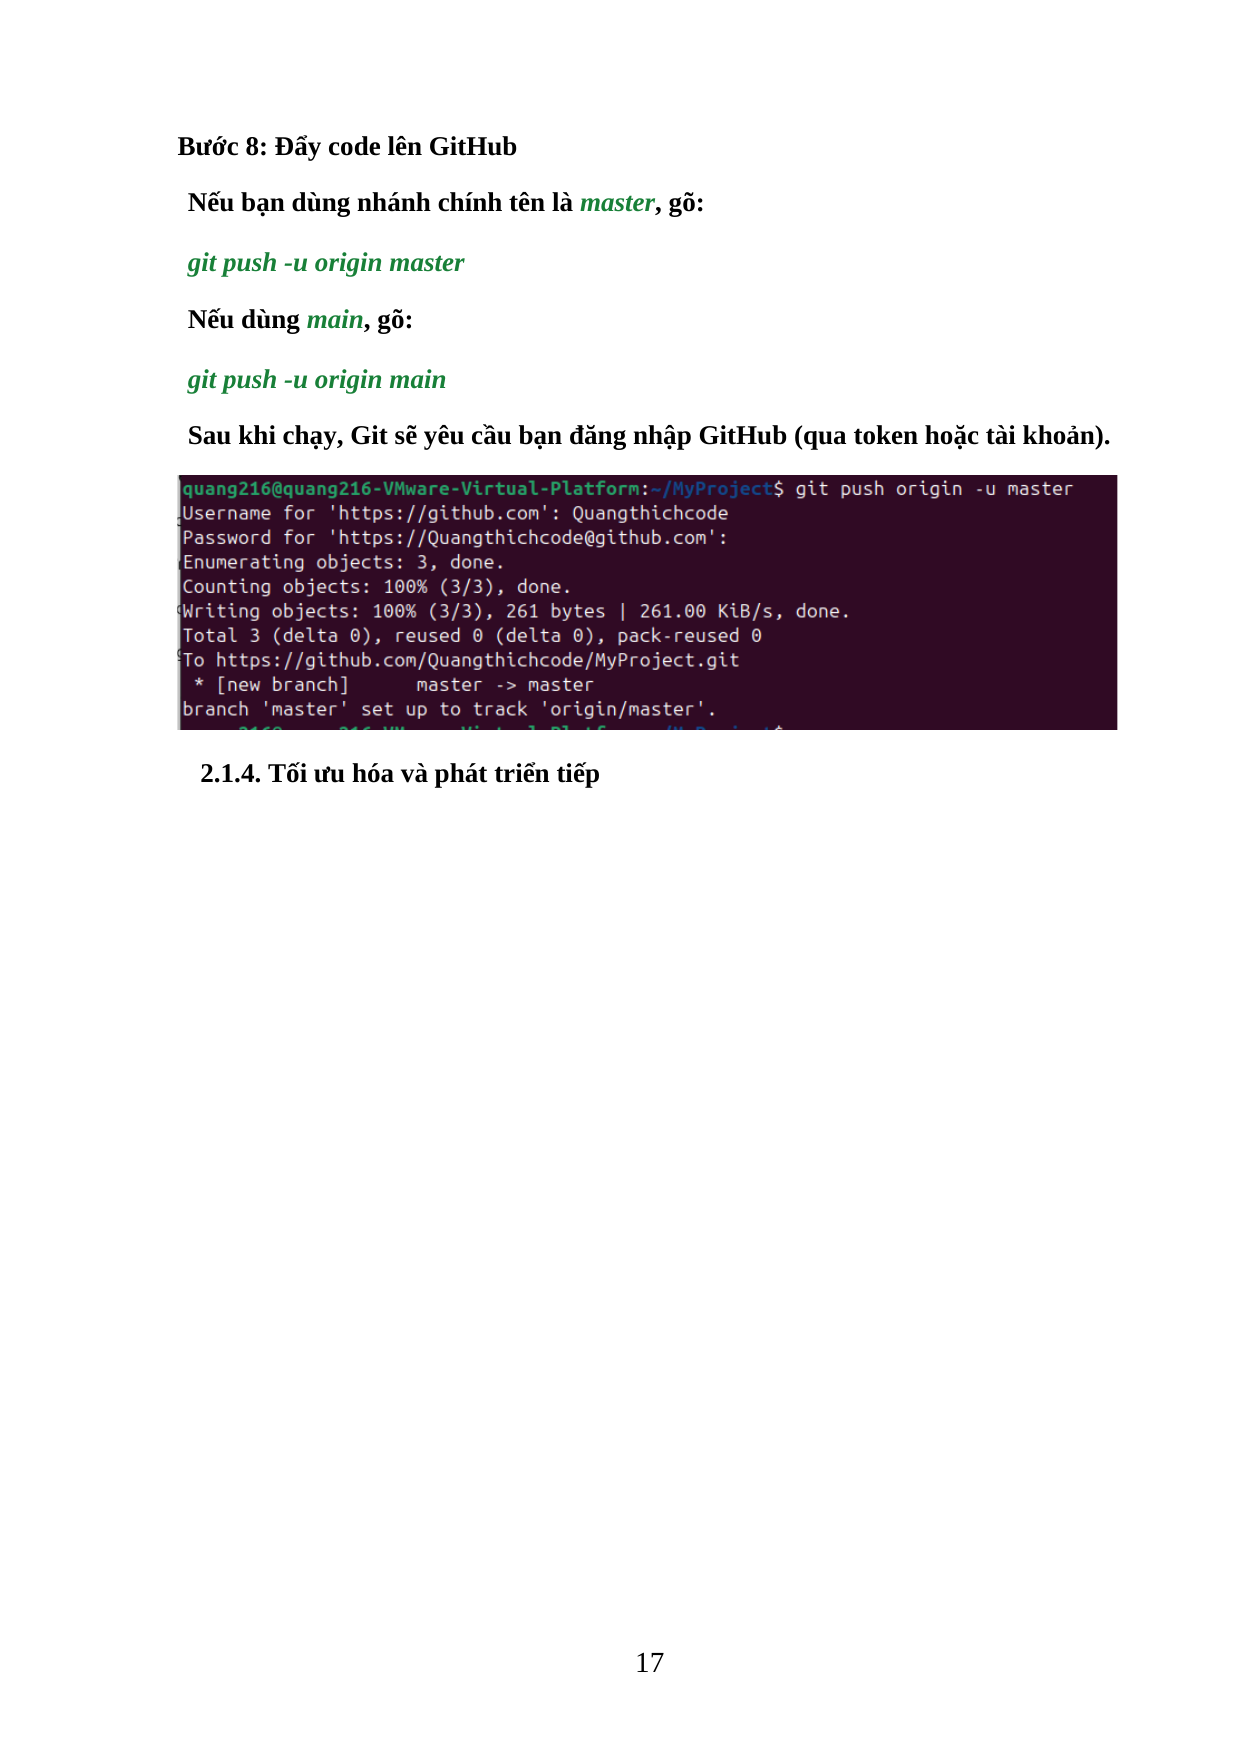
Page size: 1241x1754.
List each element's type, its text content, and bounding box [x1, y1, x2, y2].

subtitle Sau khi chạy, Git sẽ yêu cầu bạn đăng nhập GitHub (qua token hoặc tài khoản). [188, 419, 1122, 450]
subtitle Nếu dùng main, gõ: [188, 303, 1122, 334]
subtitle Bước 8: Đẩy code lên GitHub [177, 130, 1122, 161]
picture [177, 475, 1118, 730]
subtitle git push -u origin master [188, 247, 1122, 278]
subtitle git push -u origin main [188, 363, 1122, 394]
subtitle 2.1.4. Tối ưu hóa và phát triển tiếp [200, 757, 1122, 788]
subtitle Nếu bạn dùng nhánh chính tên là master, gõ: [188, 186, 1122, 217]
